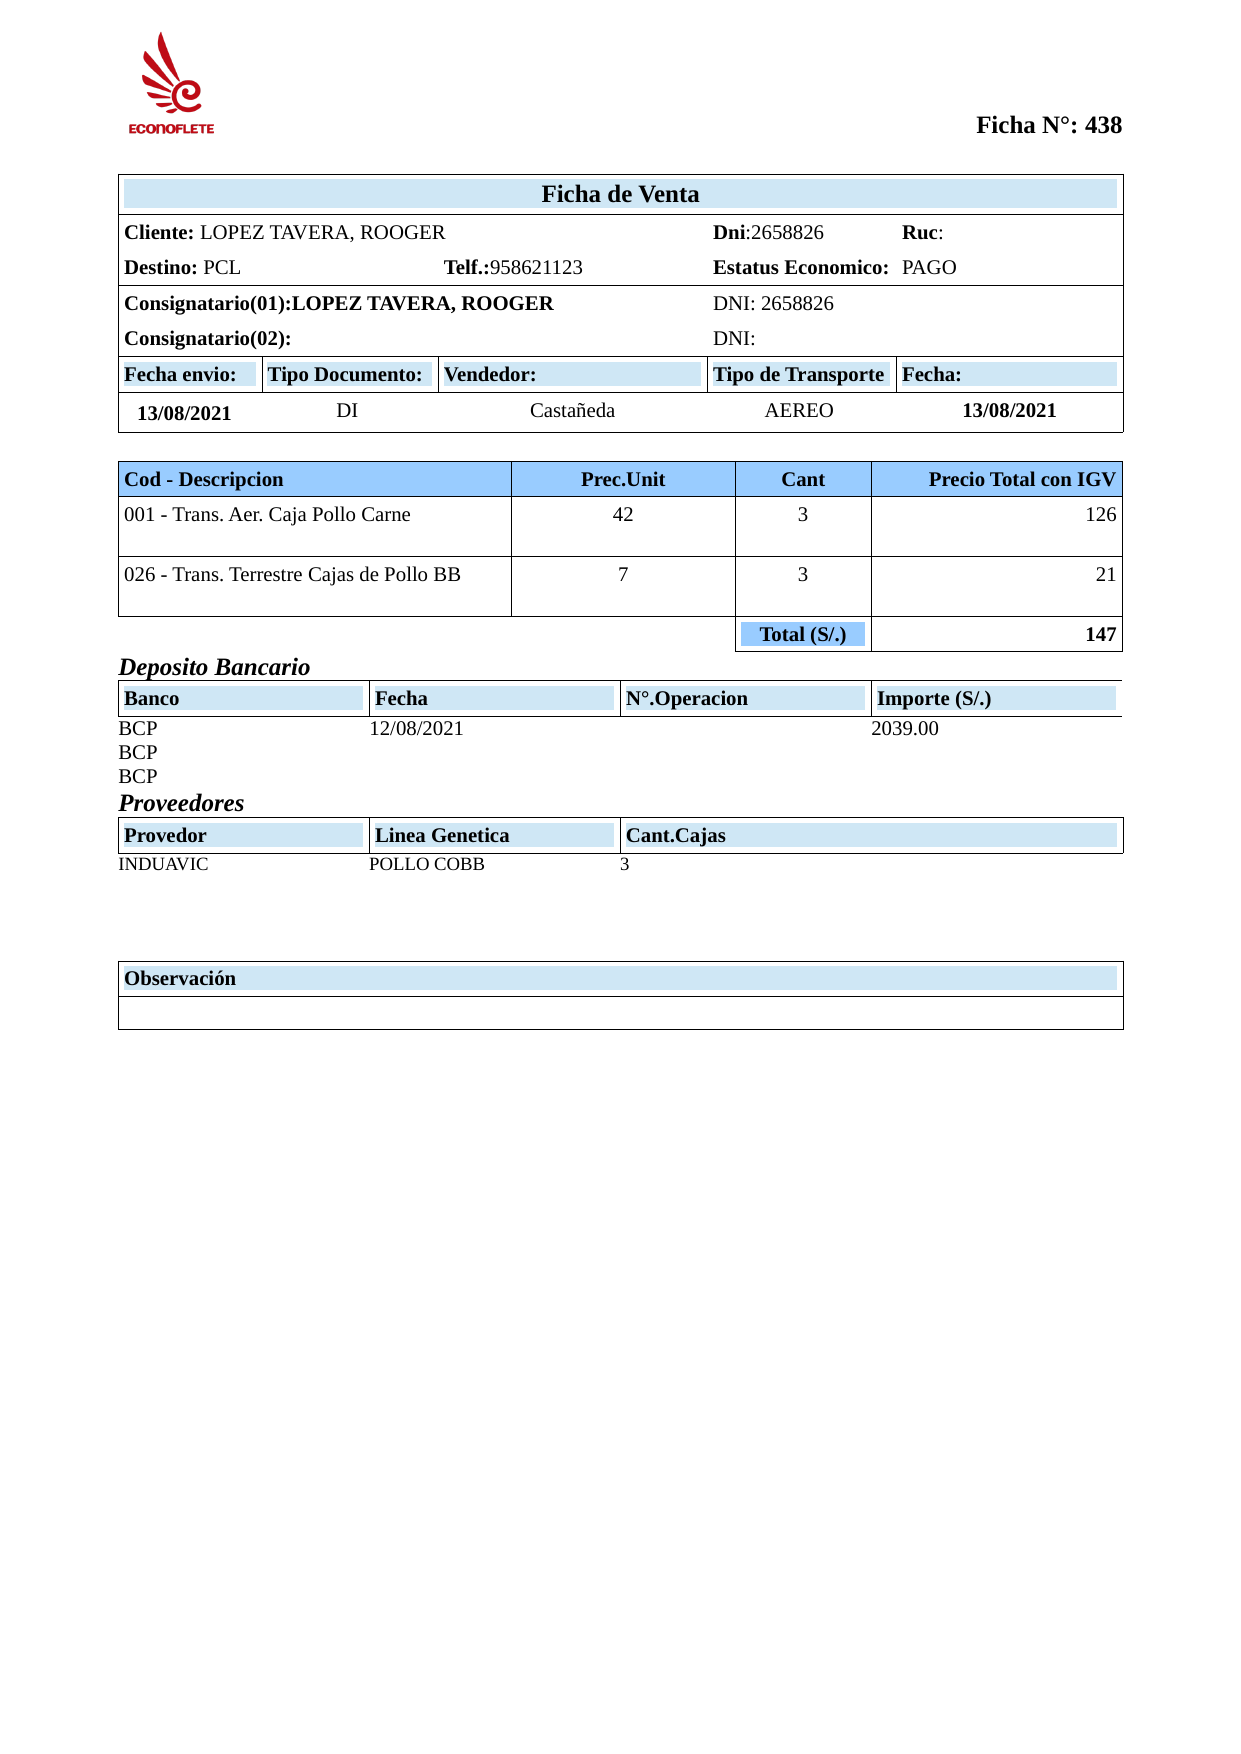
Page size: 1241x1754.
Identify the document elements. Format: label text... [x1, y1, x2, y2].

table_header Importe (S/.) [872, 681, 1122, 716]
table_cell Fecha: [897, 357, 1123, 392]
table_cell [620, 939, 1123, 961]
text Proveedores [118, 788, 1122, 817]
text Deposito Bancario [118, 652, 1122, 680]
table_header Fecha [370, 681, 620, 716]
table_cell [620, 874, 1123, 896]
table_cell AEREO [707, 393, 896, 432]
table_cell [118, 918, 369, 939]
table_cell Consignatario(01):LOPEZ TAVERA, ROOGER [119, 286, 707, 321]
table_cell Castañeda [438, 393, 707, 432]
table_cell [118, 617, 511, 651]
table_cell [369, 874, 620, 896]
table_cell Tipo Documento: [263, 357, 438, 392]
table_cell DNI: [707, 321, 1123, 356]
table_cell 001 - Trans. Aer. Caja Pollo Carne [119, 497, 511, 556]
table_cell [369, 896, 620, 917]
table_cell 147 [872, 617, 1122, 651]
table_header Ficha de Venta [119, 175, 1123, 214]
table_cell Destino: PCL [119, 249, 438, 285]
table_cell [369, 764, 620, 788]
table_cell 026 - Trans. Terrestre Cajas de Pollo BB [119, 557, 511, 616]
table_cell 12/08/2021 [369, 717, 620, 740]
table_cell [620, 896, 1123, 917]
table_cell Total (S/.) [736, 617, 871, 651]
table_cell [119, 997, 1123, 1029]
table_header Observación [119, 962, 1123, 996]
table_header Cant.Cajas [621, 818, 1123, 853]
table_cell Ruc: [896, 215, 1123, 249]
table_cell [369, 939, 620, 961]
table_cell 3 [736, 557, 871, 616]
table_cell 7 [512, 557, 735, 616]
table_cell 2039.00 [871, 717, 1122, 740]
table_cell INDUAVIC [118, 854, 369, 874]
picture [118, 31, 225, 134]
table_cell [871, 740, 1122, 764]
table_header Precio Total con IGV [872, 462, 1122, 496]
table_cell [871, 764, 1122, 788]
table_cell 3 [620, 854, 1123, 874]
table_header Cant [736, 462, 871, 496]
table_cell [369, 918, 620, 939]
table_cell Estatus Economico: [707, 249, 896, 285]
table_cell 21 [872, 557, 1122, 616]
table_cell 13/08/2021 [119, 393, 262, 432]
table_cell [620, 740, 871, 764]
table_cell [511, 617, 735, 651]
table_cell Dni:2658826 [707, 215, 896, 249]
table_cell Fecha envio: [119, 357, 262, 392]
table_cell Consignatario(02): [119, 321, 707, 356]
table_header Cod - Descripcion [119, 462, 511, 496]
table_header Provedor [119, 818, 369, 853]
table_cell [620, 717, 871, 740]
table_header N°.Operacion [621, 681, 871, 716]
table_cell POLLO COBB [369, 854, 620, 874]
table_cell 13/08/2021 [896, 393, 1123, 432]
table_cell [620, 764, 871, 788]
table_header Banco [119, 681, 369, 716]
table_cell 126 [872, 497, 1122, 556]
table_cell BCP [118, 717, 369, 740]
table_cell [118, 874, 369, 896]
table_cell BCP [118, 740, 369, 764]
table_header Prec.Unit [512, 462, 735, 496]
table_cell BCP [118, 764, 369, 788]
table_cell PAGO [896, 249, 1123, 285]
table_cell DNI: 2658826 [707, 286, 1123, 321]
table_cell Tipo de Transporte [708, 357, 896, 392]
table_cell DI [262, 393, 438, 432]
table_cell Telf.:958621123 [438, 249, 707, 285]
table_cell Cliente: LOPEZ TAVERA, ROOGER [119, 215, 707, 249]
table_cell 42 [512, 497, 735, 556]
table_cell [118, 939, 369, 961]
table_cell [369, 740, 620, 764]
table_cell [620, 918, 1123, 939]
table_cell 3 [736, 497, 871, 556]
table_header Linea Genetica [370, 818, 620, 853]
table_cell Vendedor: [439, 357, 707, 392]
table_cell [118, 896, 369, 917]
